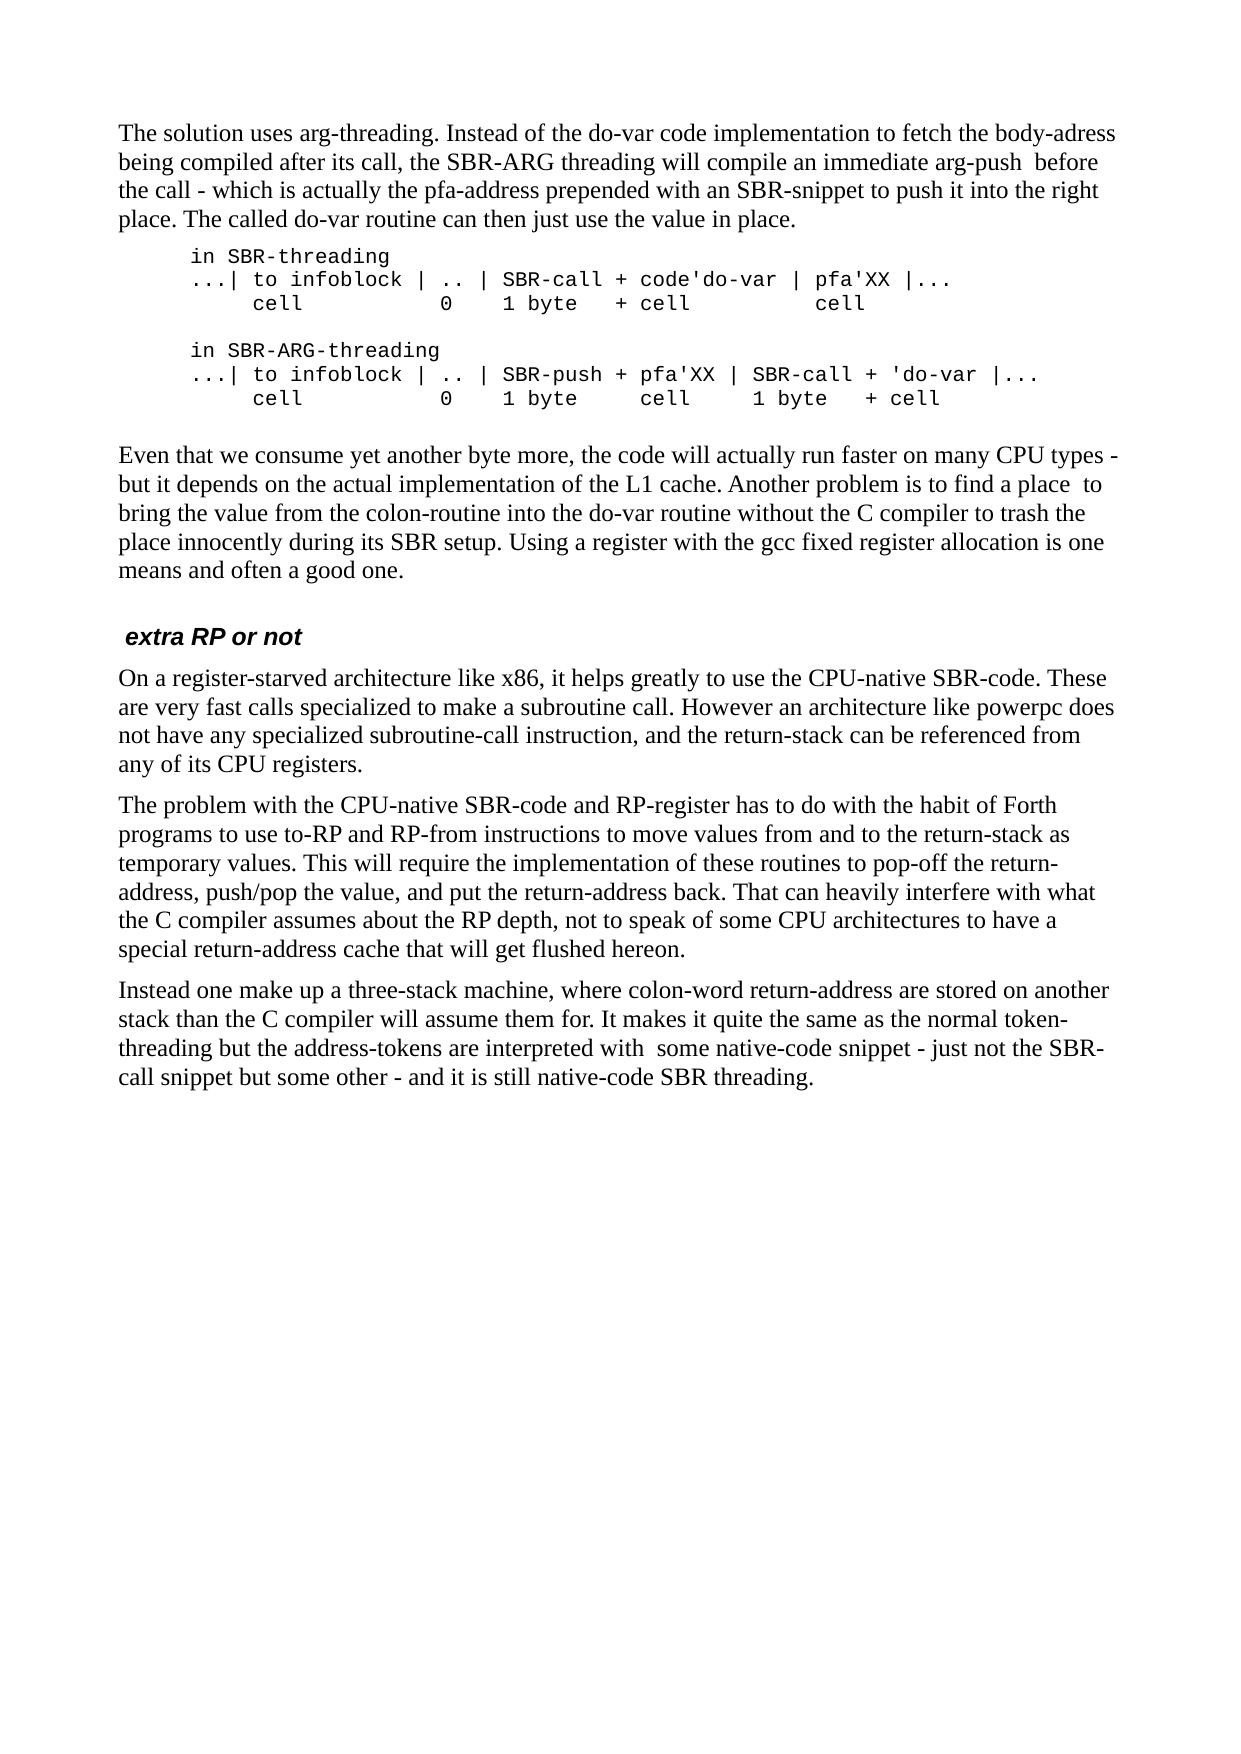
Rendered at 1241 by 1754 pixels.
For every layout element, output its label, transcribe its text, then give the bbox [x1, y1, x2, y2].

text Instead one make up a three-stack machine, where colon-word return-address are stored on another stack than the C compiler will assume them for. It makes it quite the same as the normal token-threading but the address-tokens are interpreted with some native-code snippet - just not the SBR-call snippet but some other - and it is still native-code SBR threading. [118, 975, 1122, 1090]
text On a register-starved architecture like x86, it helps greatly to use the CPU-native SBR-code. These are very fast calls specialized to make a subroutine call. However an architecture like powerpc does not have any specialized subroutine-call instruction, and the return-stack can be referenced from any of its CPU registers. [118, 663, 1122, 778]
text Even that we consume yet another byte more, the code will actually run faster on many CPU types - but it depends on the actual implementation of the L1 cache. Another problem is to find a place to bring the value from the colon-routine into the do-var routine without the C compiler to trash the place innocently during its SBR setup. Using a register with the gcc fixed register allocation is one means and often a good one. [118, 441, 1122, 584]
text in SBR-threading ...| to infoblock | .. | SBR-call + code'do-var | pfa'XX |... cell 0 1 byte + cell cell in SBR-ARG-threading ...| to infoblock | .. | SBR-push + pfa'XX | SBR-call + 'do-var |... cell 0 1 byte cell 1 byte + cell [177, 246, 1063, 411]
subtitle extra RP or not [118, 622, 1122, 650]
text The problem with the CPU-native SBR-code and RP-register has to do with the habit of Forth programs to use to-RP and RP-from instructions to move values from and to the return-stack as temporary values. This will require the implementation of these routines to pop-off the return-address, push/pop the value, and put the return-address back. That can heavily interfere with what the C compiler assumes about the RP depth, not to speak of some CPU architectures to have a special return-address cache that will get flushed hereon. [118, 790, 1122, 963]
text The solution uses arg-threading. Instead of the do-var code implementation to fetch the body-adress being compiled after its call, the SBR-ARG threading will compile an immediate arg-push before the call - which is actually the pfa-address prepended with an SBR-snippet to push it into the right place. The called do-var routine can then just use the value in place. [118, 118, 1122, 233]
